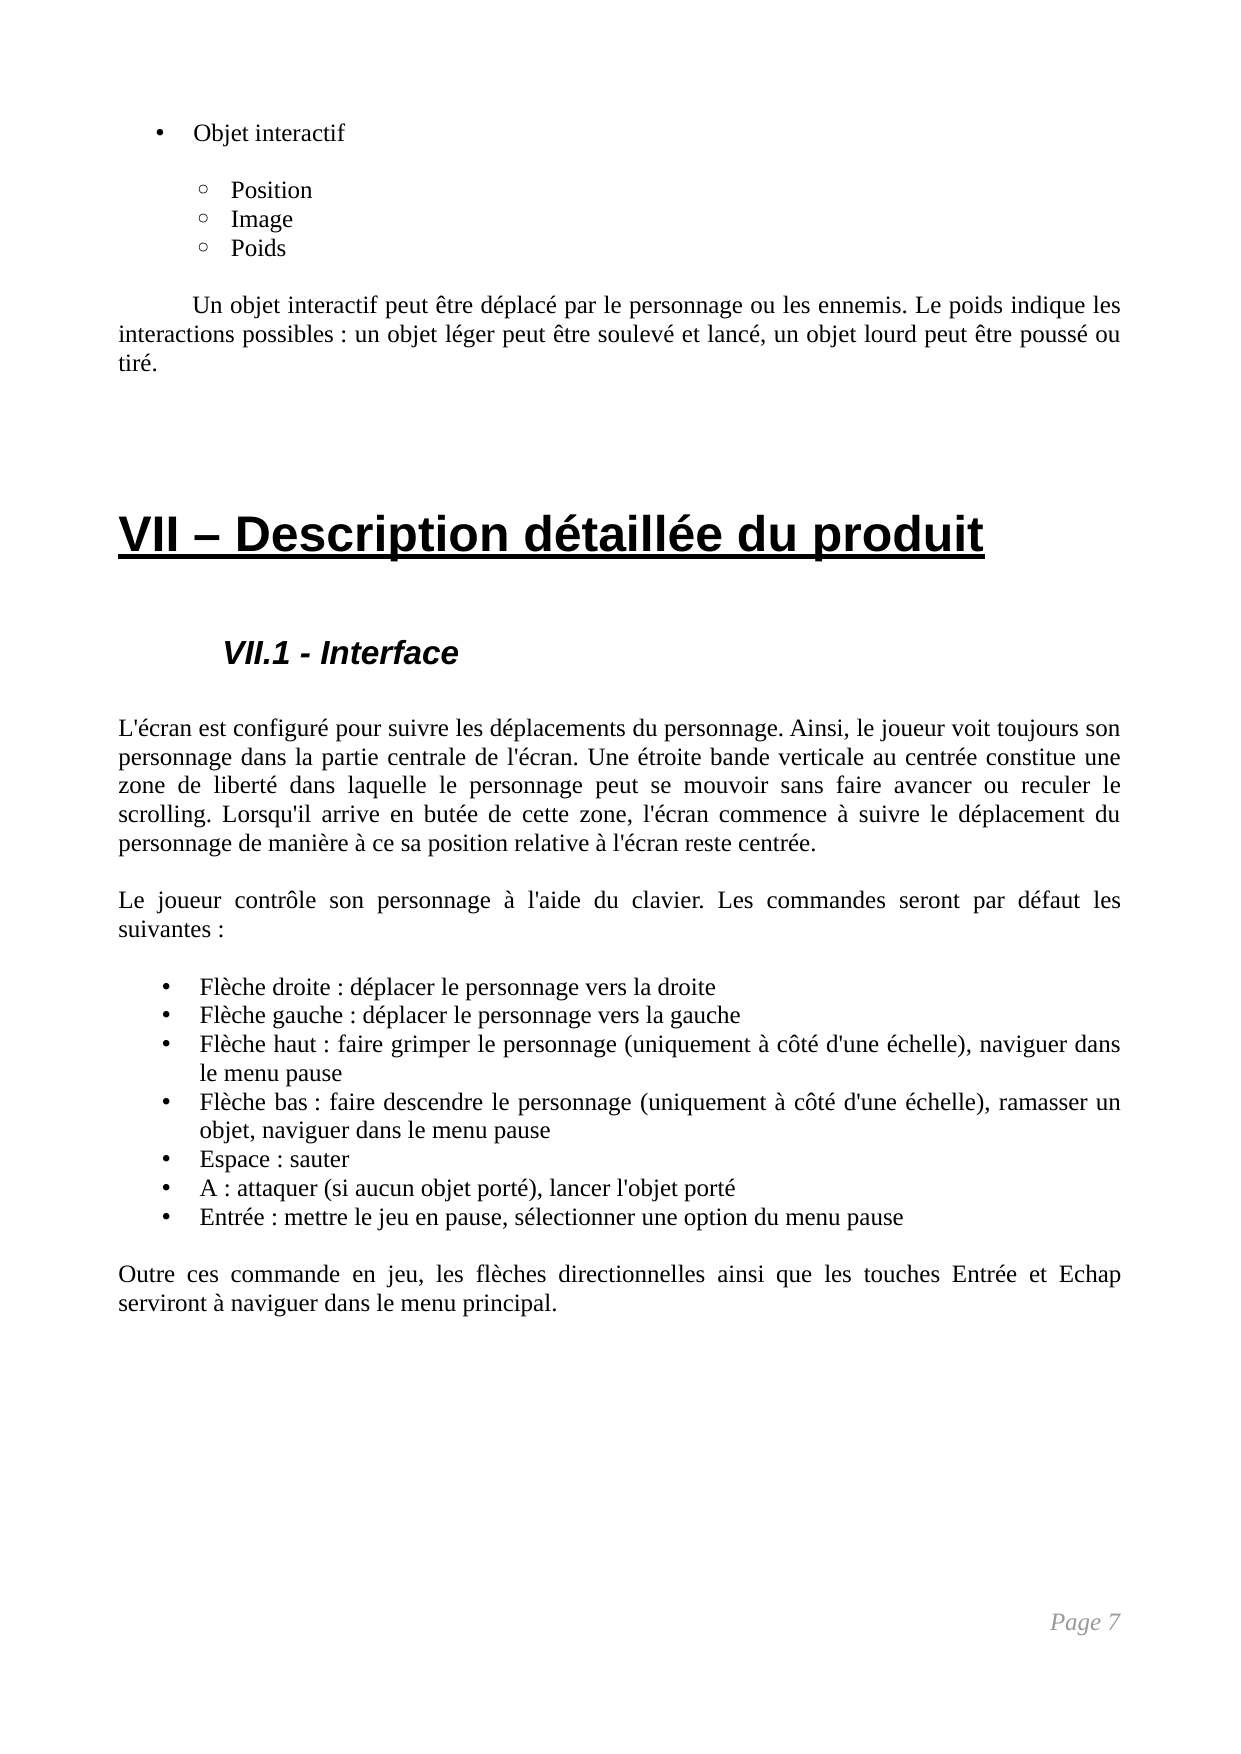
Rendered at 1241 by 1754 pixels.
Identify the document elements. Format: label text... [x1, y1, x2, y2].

list Flèche haut : faire grimper le personnage (uniquement à côté d'une échelle), naviguer dans le menu pause [162, 1029, 1122, 1087]
text Le joueur contrôle son personnage à l'aide du clavier. Les commandes seront par défaut les suivantes : [118, 885, 1122, 943]
text L'écran est configuré pour suivre les déplacements du personnage. Ainsi, le joueur voit toujours son personnage dans la partie centrale de l'écran. Une étroite bande verticale au centrée constitue une zone de liberté dans laquelle le personnage peut se mouvoir sans faire avancer ou reculer le scrolling. Lorsqu'il arrive en butée de cette zone, l'écran commence à suivre le déplacement du personnage de manière à ce sa position relative à l'écran reste centrée. [118, 713, 1122, 857]
list Espace : sauter [162, 1144, 1122, 1173]
list Position [193, 176, 1122, 204]
list Image [193, 204, 1122, 233]
subtitle VII.1 - Interface [163, 633, 1122, 672]
text Un objet interactif peut être déplacé par le personnage ou les ennemis. Le poids indique les interactions possibles : un objet léger peut être soulevé et lancé, un objet lourd peut être poussé ou tiré. [118, 291, 1122, 377]
list Entrée : mettre le jeu en pause, sélectionner une option du menu pause [162, 1202, 1122, 1230]
list Flèche bas : faire descendre le personnage (uniquement à côté d'une échelle), ramasser un objet, naviguer dans le menu pause [162, 1087, 1122, 1144]
text Outre ces commande en jeu, les flèches directionnelles ainsi que les touches Entrée et Echap serviront à naviguer dans le menu principal. [118, 1259, 1122, 1317]
list Flèche gauche : déplacer le personnage vers la gauche [162, 1000, 1122, 1029]
list Objet interactif [156, 118, 1122, 147]
subtitle VII – Description détaillée du produit [118, 504, 1122, 562]
list Poids [193, 233, 1122, 262]
list Flèche droite : déplacer le personnage vers la droite [162, 972, 1122, 1000]
list A : attaquer (si aucun objet porté), lancer l'objet porté [162, 1173, 1122, 1202]
